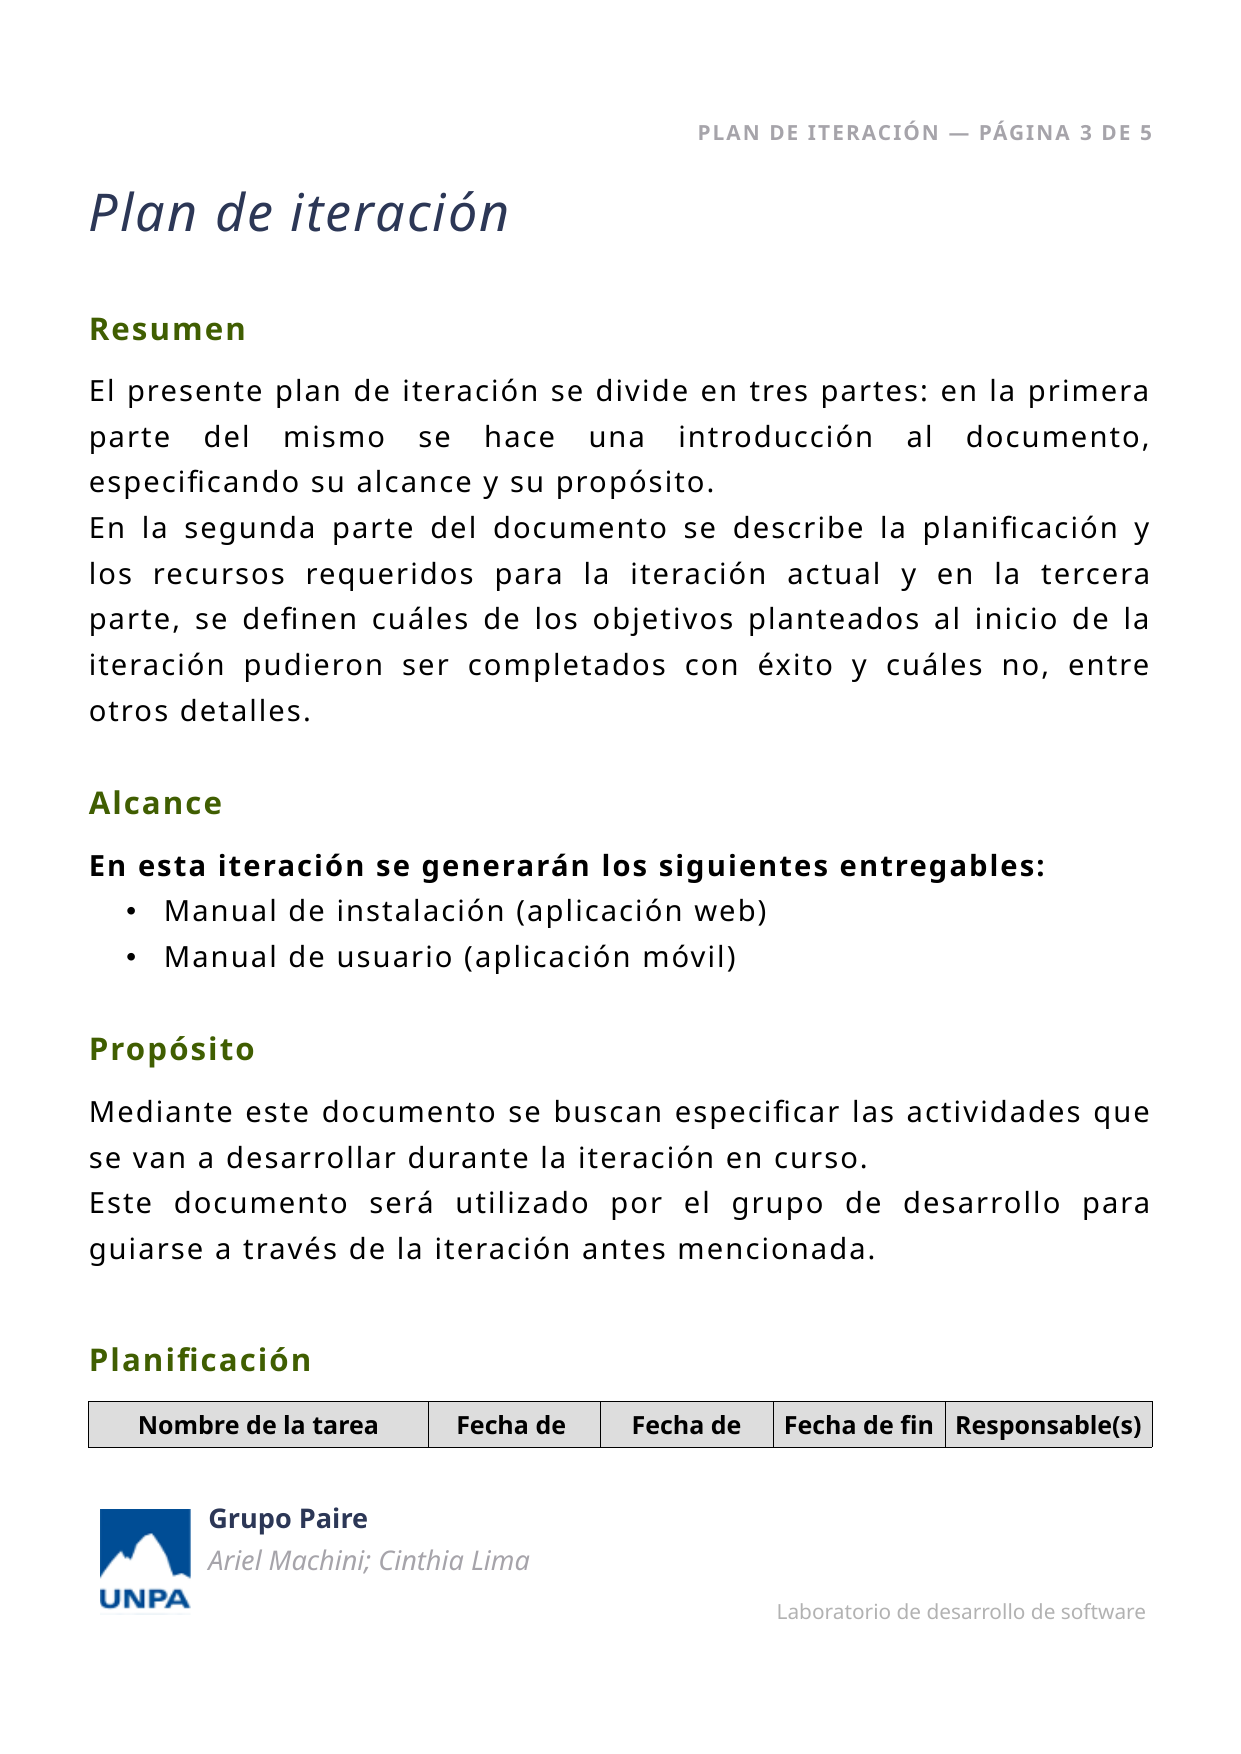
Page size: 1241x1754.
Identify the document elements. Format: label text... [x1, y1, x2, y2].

table_header Fecha de fin [774, 1402, 945, 1447]
text Planificación [88, 1338, 1152, 1380]
text Este documento será utilizado por el grupo de desarrollo para guiarse a través de la iteración antes mencionada. [88, 1182, 1152, 1268]
text Propósito [88, 1027, 1152, 1070]
text En esta iteración se generarán los siguientes entregables: [88, 845, 1152, 884]
text El presente plan de iteración se divide en tres partes: en la primera parte del mismo se hace una introducción al documento, especificando su alcance y su propósito. [88, 370, 1152, 501]
text Resumen [88, 307, 1152, 349]
table_header Responsable(s) [946, 1402, 1152, 1447]
table_header Nombre de la tarea [89, 1402, 428, 1447]
list Manual de instalación (aplicación web) [126, 891, 1152, 930]
picture [100, 1509, 191, 1615]
text Plan de iteración [88, 176, 1152, 247]
text Mediante este documento se buscan especificar las actividades que se van a desarrollar durante la iteración en curso. [88, 1091, 1152, 1177]
list Manual de usuario (aplicación móvil) [126, 936, 1152, 976]
text Alcance [88, 781, 1152, 824]
text En la segunda parte del documento se describe la planificación y los recursos requeridos para la iteración actual y en la tercera parte, se definen cuáles de los objetivos planteados al inicio de la iteración pudieron ser completados con éxito y cuáles no, entre otros detalles. [88, 507, 1152, 729]
table_header Fecha de [429, 1402, 600, 1447]
table_header Fecha de [601, 1402, 773, 1447]
